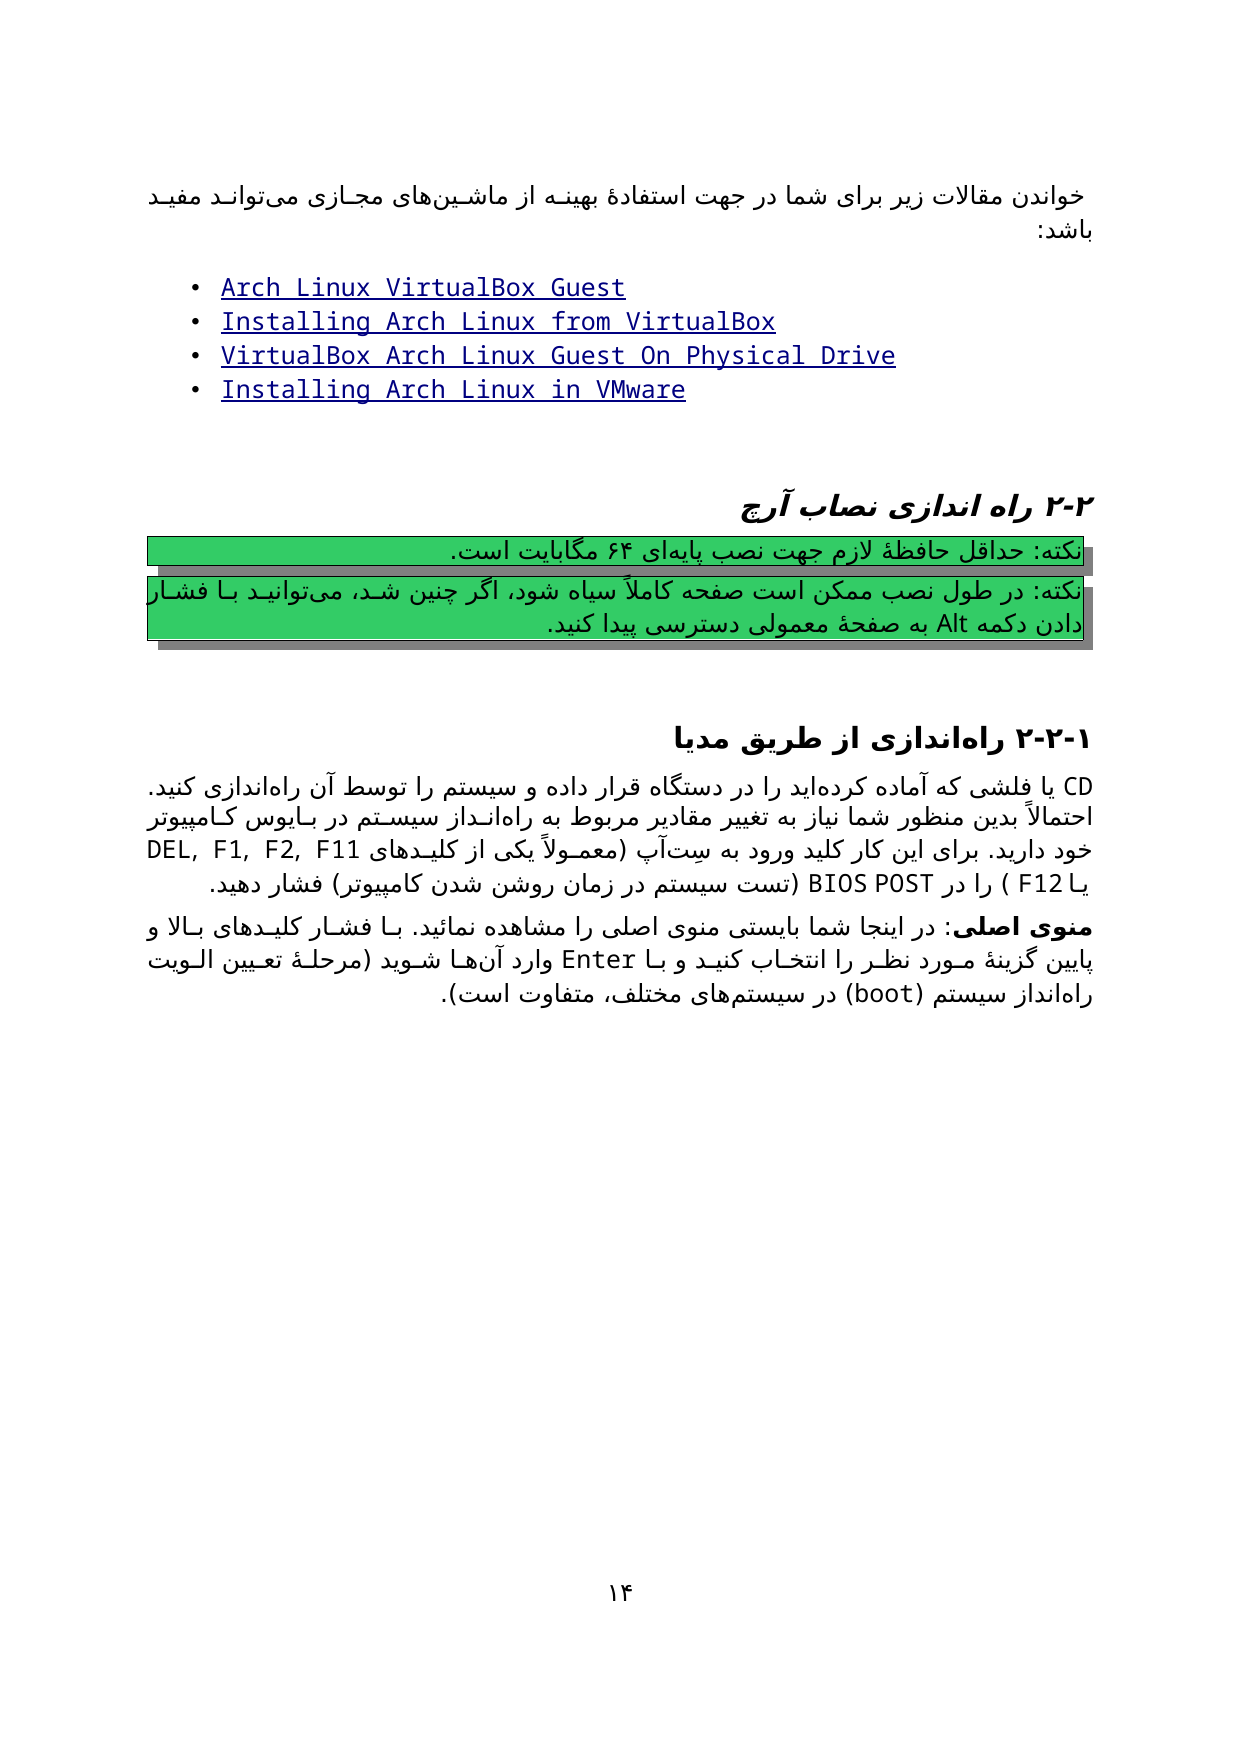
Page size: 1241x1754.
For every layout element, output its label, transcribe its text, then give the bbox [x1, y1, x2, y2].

list Installing Arch Linux from VirtualBox [191, 303, 1093, 337]
subtitle ۲-۲ راه اندازی نصاب آرچ [147, 490, 1093, 524]
text خواندن مقالات زیر برای شما در جهت استفادهٔ بهینه از ماشین‌های مجازی می‌تواند مفید باشد: [147, 181, 1093, 244]
subtitle ۲-۲-۱ راه‌اندازی از طریق مدیا [147, 722, 1093, 756]
list Arch Linux VirtualBox Guest [191, 269, 1093, 303]
list Installing Arch Linux in VMware [191, 372, 1093, 406]
text CD یا فلشی که آماده کرده‌اید را در دستگاه قرار داده و سیستم را توسط آن راه‌اندازی کنید. احتمالاً بدین منظور شما نیاز به تغییر مقادیر مربوط به راه‌انداز سیستم در بایوس کامپیوتر خود دارید. برای این کار کلید ورود به سِت‌آپ (معمولاً یکی از کلید‌های DEL, F1, F2, F11 یاF12 ) را در BIOS POST (تست سیستم در زمان روشن شدن کامپیوتر) فشار دهید. [147, 768, 1093, 899]
text منوی اصلی: در اینجا شما بایستی منوی‌ اصلی را مشاهده نمائید. با فشار کلید‌های بالا و پایین گزینهٔ مورد نظر را انتخاب کنید و با Enter وارد آن‌ها شوید (مرحلهٔ تعیین الویت راه‌انداز سیستم (boot) در سیستم‌های مختلف، متفاوت است). [147, 912, 1093, 1009]
list VirtualBox Arch Linux Guest On Physical Drive [191, 337, 1093, 372]
